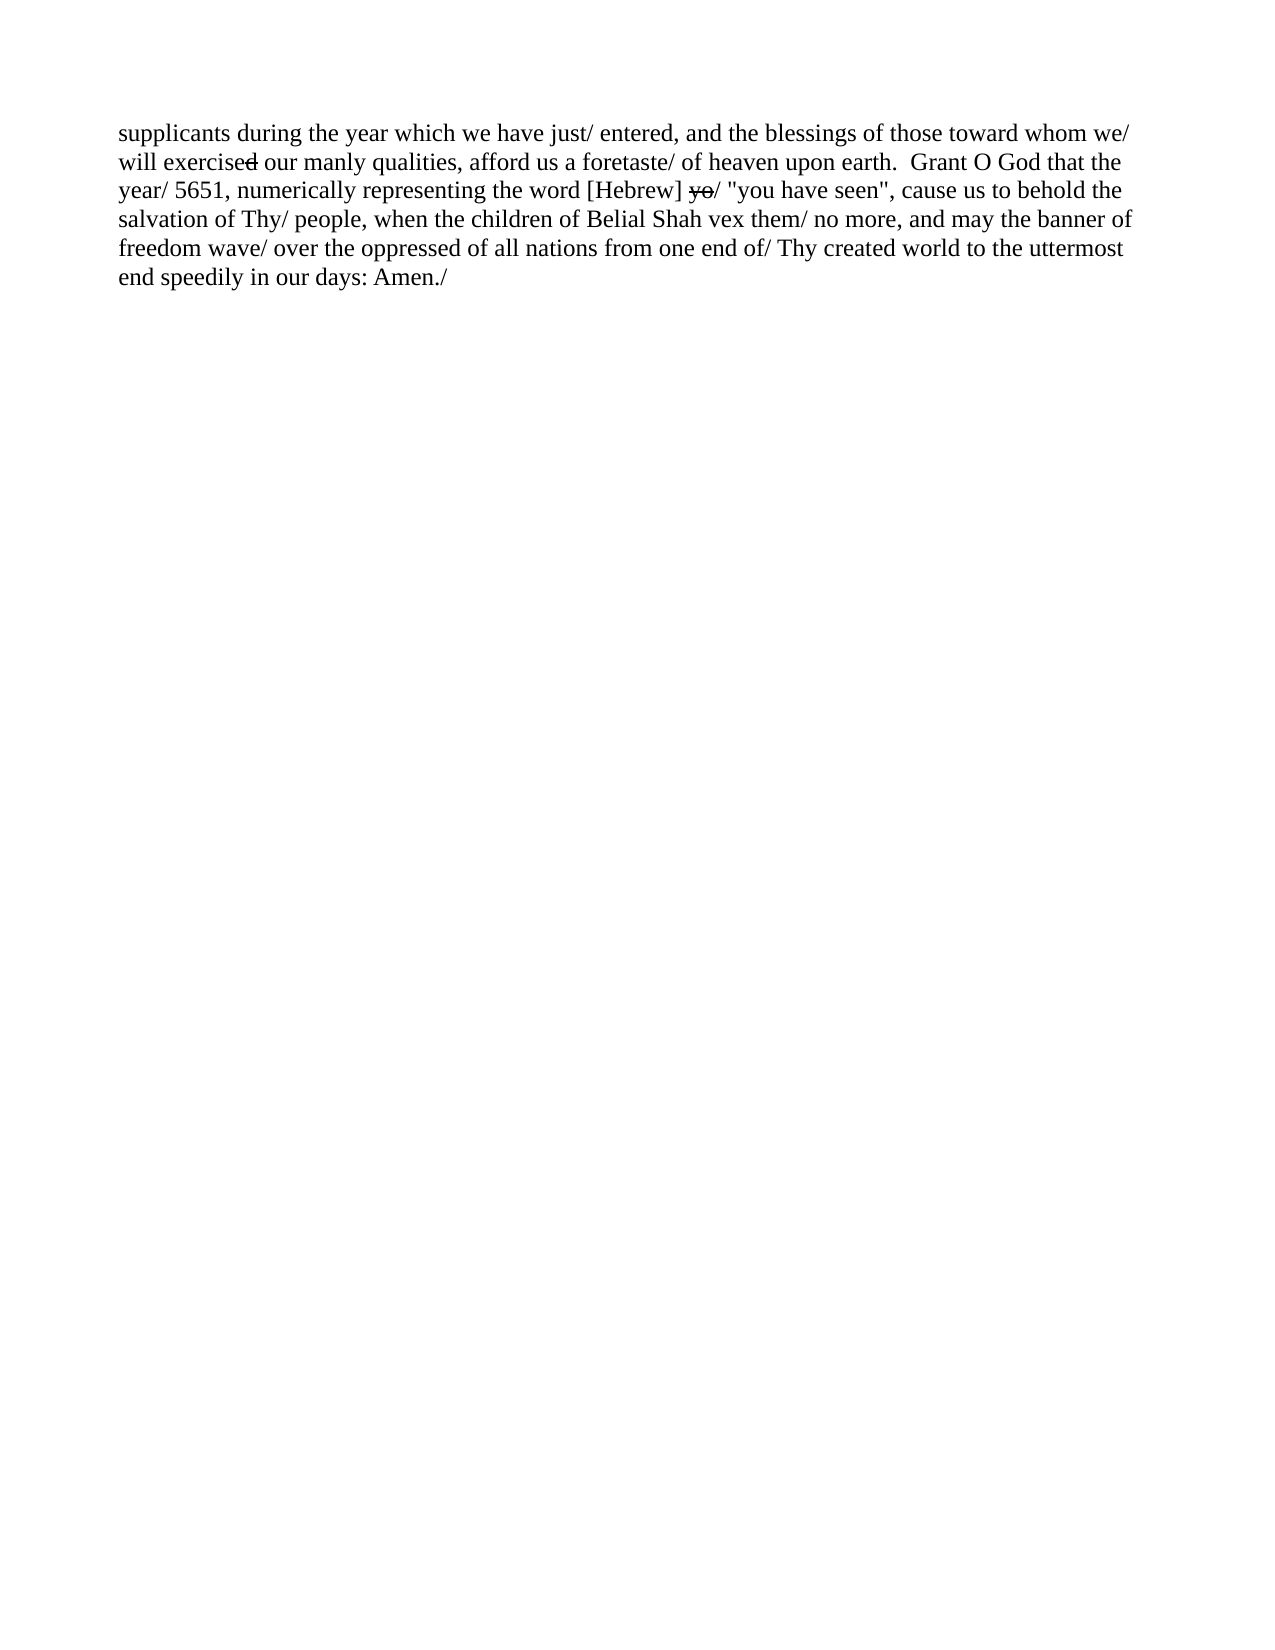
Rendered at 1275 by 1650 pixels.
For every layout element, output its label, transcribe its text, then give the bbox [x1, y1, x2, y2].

text supplicants during the year which we have just/ entered, and the blessings of those toward whom we/ will exercised our manly qualities, afford us a foretaste/ of heaven upon earth. Grant O God that the year/ 5651, numerically representing the word [Hebrew] yo/ "you have seen", cause us to behold the salvation of Thy/ people, when the children of Belial Shah vex them/ no more, and may the banner of freedom wave/ over the oppressed of all nations from one end of/ Thy created world to the uttermost end speedily in our days: Amen./ [118, 118, 1157, 291]
